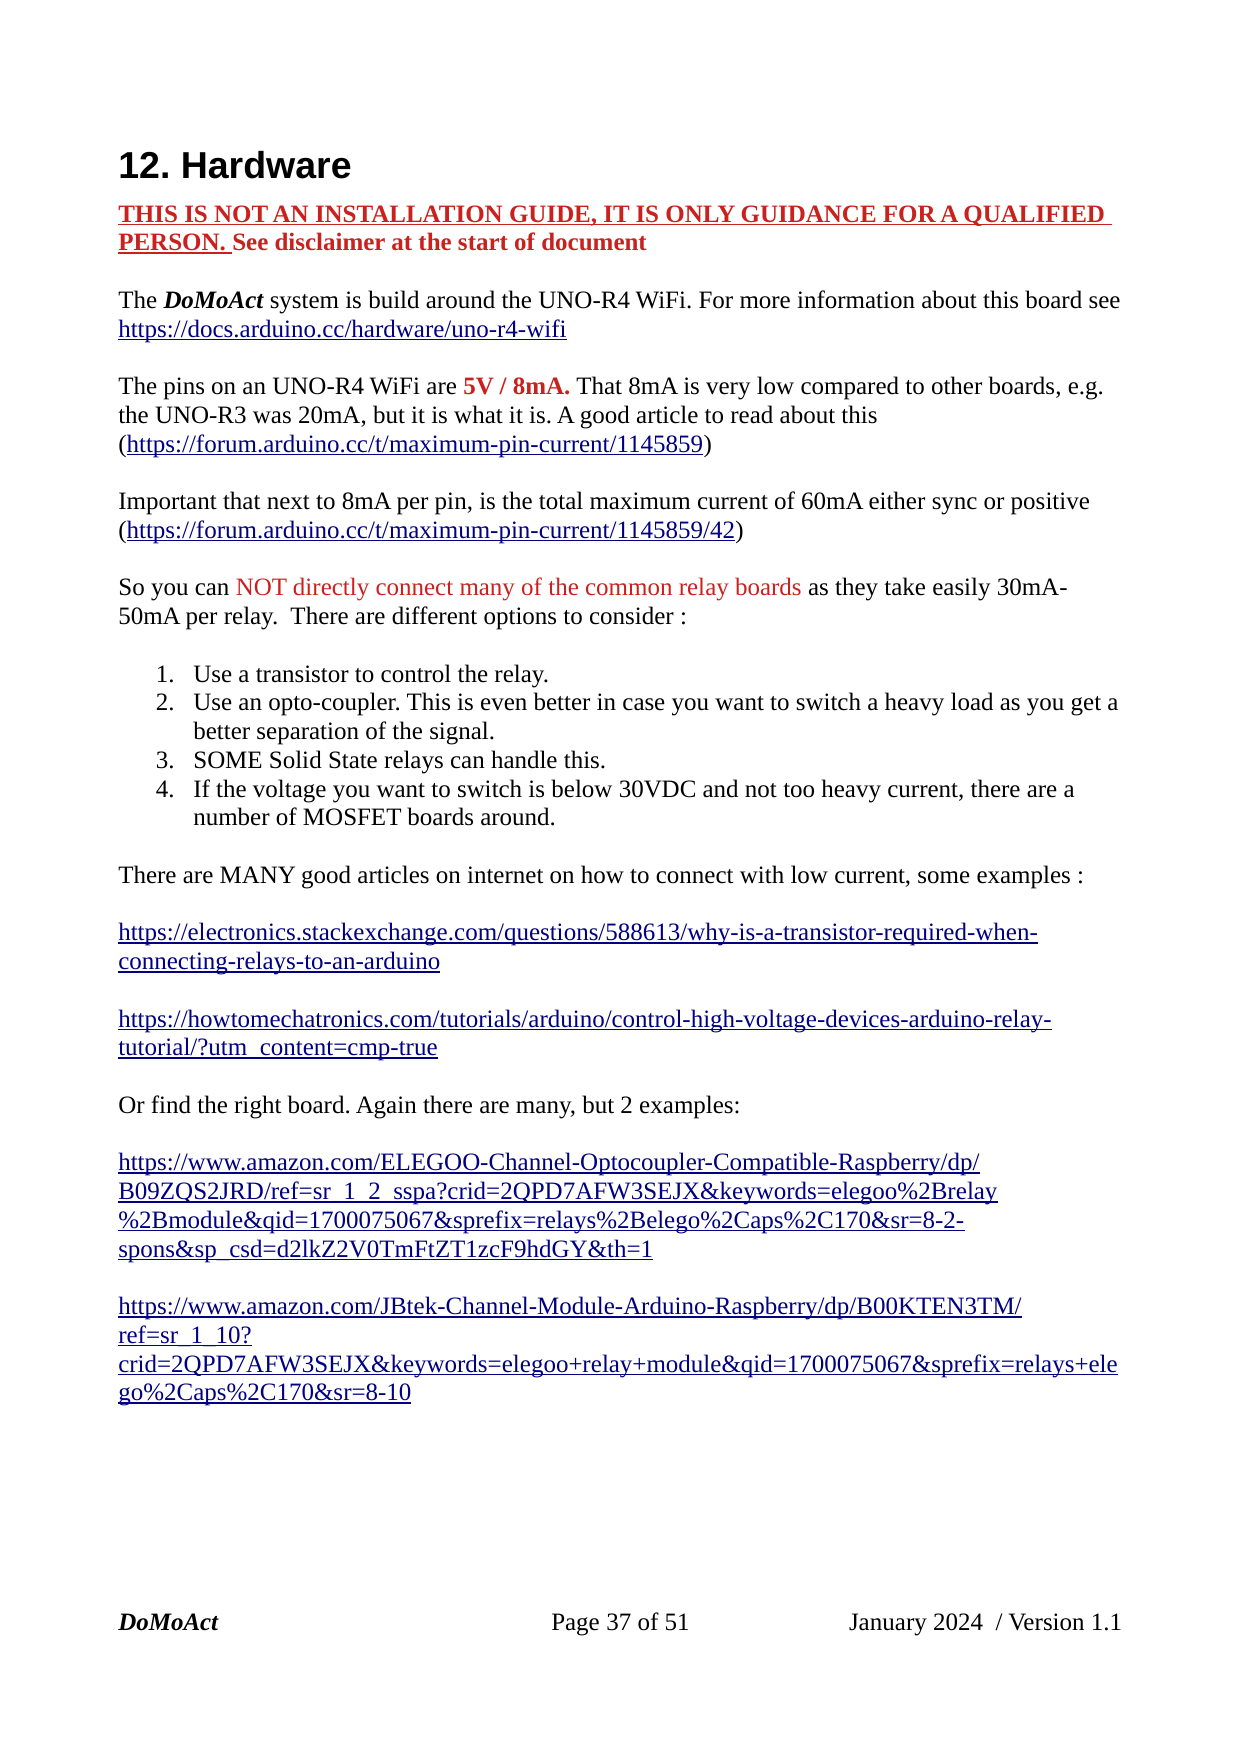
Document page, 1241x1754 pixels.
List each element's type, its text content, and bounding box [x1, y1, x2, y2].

text There are MANY good articles on internet on how to connect with low current, some examples : [118, 860, 1122, 889]
text So you can NOT directly connect many of the common relay boards as they take easily 30mA- 50mA per relay. There are different options to consider : [118, 572, 1122, 630]
text The DoMoAct system is build around the UNO-R4 WiFi. For more information about this board see https://docs.arduino.cc/hardware/uno-r4-wifi [118, 285, 1122, 342]
text Or find the right board. Again there are many, but 2 examples: [118, 1090, 1122, 1119]
list Use a transistor to control the relay. [156, 659, 1122, 687]
subtitle 12. Hardware [118, 143, 1122, 186]
text https://howtomechatronics.com/tutorials/arduino/control-high-voltage-devices-arduino-relay-tutorial/?utm_content=cmp-true [118, 1004, 1122, 1061]
text The pins on an UNO-R4 WiFi are 5V / 8mA. That 8mA is very low compared to other boards, e.g. the UNO-R3 was 20mA, but it is what it is. A good article to read about this (https://forum.arduino.cc/t/maximum-pin-current/1145859) [118, 371, 1122, 457]
list If the voltage you want to switch is below 30VDC and not too heavy current, there are a number of MOSFET boards around. [156, 774, 1122, 831]
text https://electronics.stackexchange.com/questions/588613/why-is-a-transistor-required-when-connecting-relays-to-an-arduino [118, 917, 1122, 975]
text https://www.amazon.com/ELEGOO-Channel-Optocoupler-Compatible-Raspberry/dp/B09ZQS2JRD/ref=sr_1_2_sspa?crid=2QPD7AFW3SEJX&keywords=elegoo%2Brelay%2Bmodule&qid=1700075067&sprefix=relays%2Belego%2Caps%2C170&sr=8-2-spons&sp_csd=d2lkZ2V0TmFtZT1zcF9hdGY&th=1 [118, 1147, 1122, 1262]
text https://www.amazon.com/JBtek-Channel-Module-Arduino-Raspberry/dp/B00KTEN3TM/ref=sr_1_10?crid=2QPD7AFW3SEJX&keywords=elegoo+relay+module&qid=1700075067&sprefix=relays+elego%2Caps%2C170&sr=8-10 [118, 1291, 1122, 1406]
text Important that next to 8mA per pin, is the total maximum current of 60mA either sync or positive (https://forum.arduino.cc/t/maximum-pin-current/1145859/42) [118, 486, 1122, 544]
list Use an opto-coupler. This is even better in case you want to switch a heavy load as you get a better separation of the signal. [156, 687, 1122, 745]
text THIS IS NOT AN INSTALLATION GUIDE, IT IS ONLY GUIDANCE FOR A QUALIFIED PERSON. See disclaimer at the start of document [118, 199, 1122, 256]
list SOME Solid State relays can handle this. [156, 745, 1122, 774]
